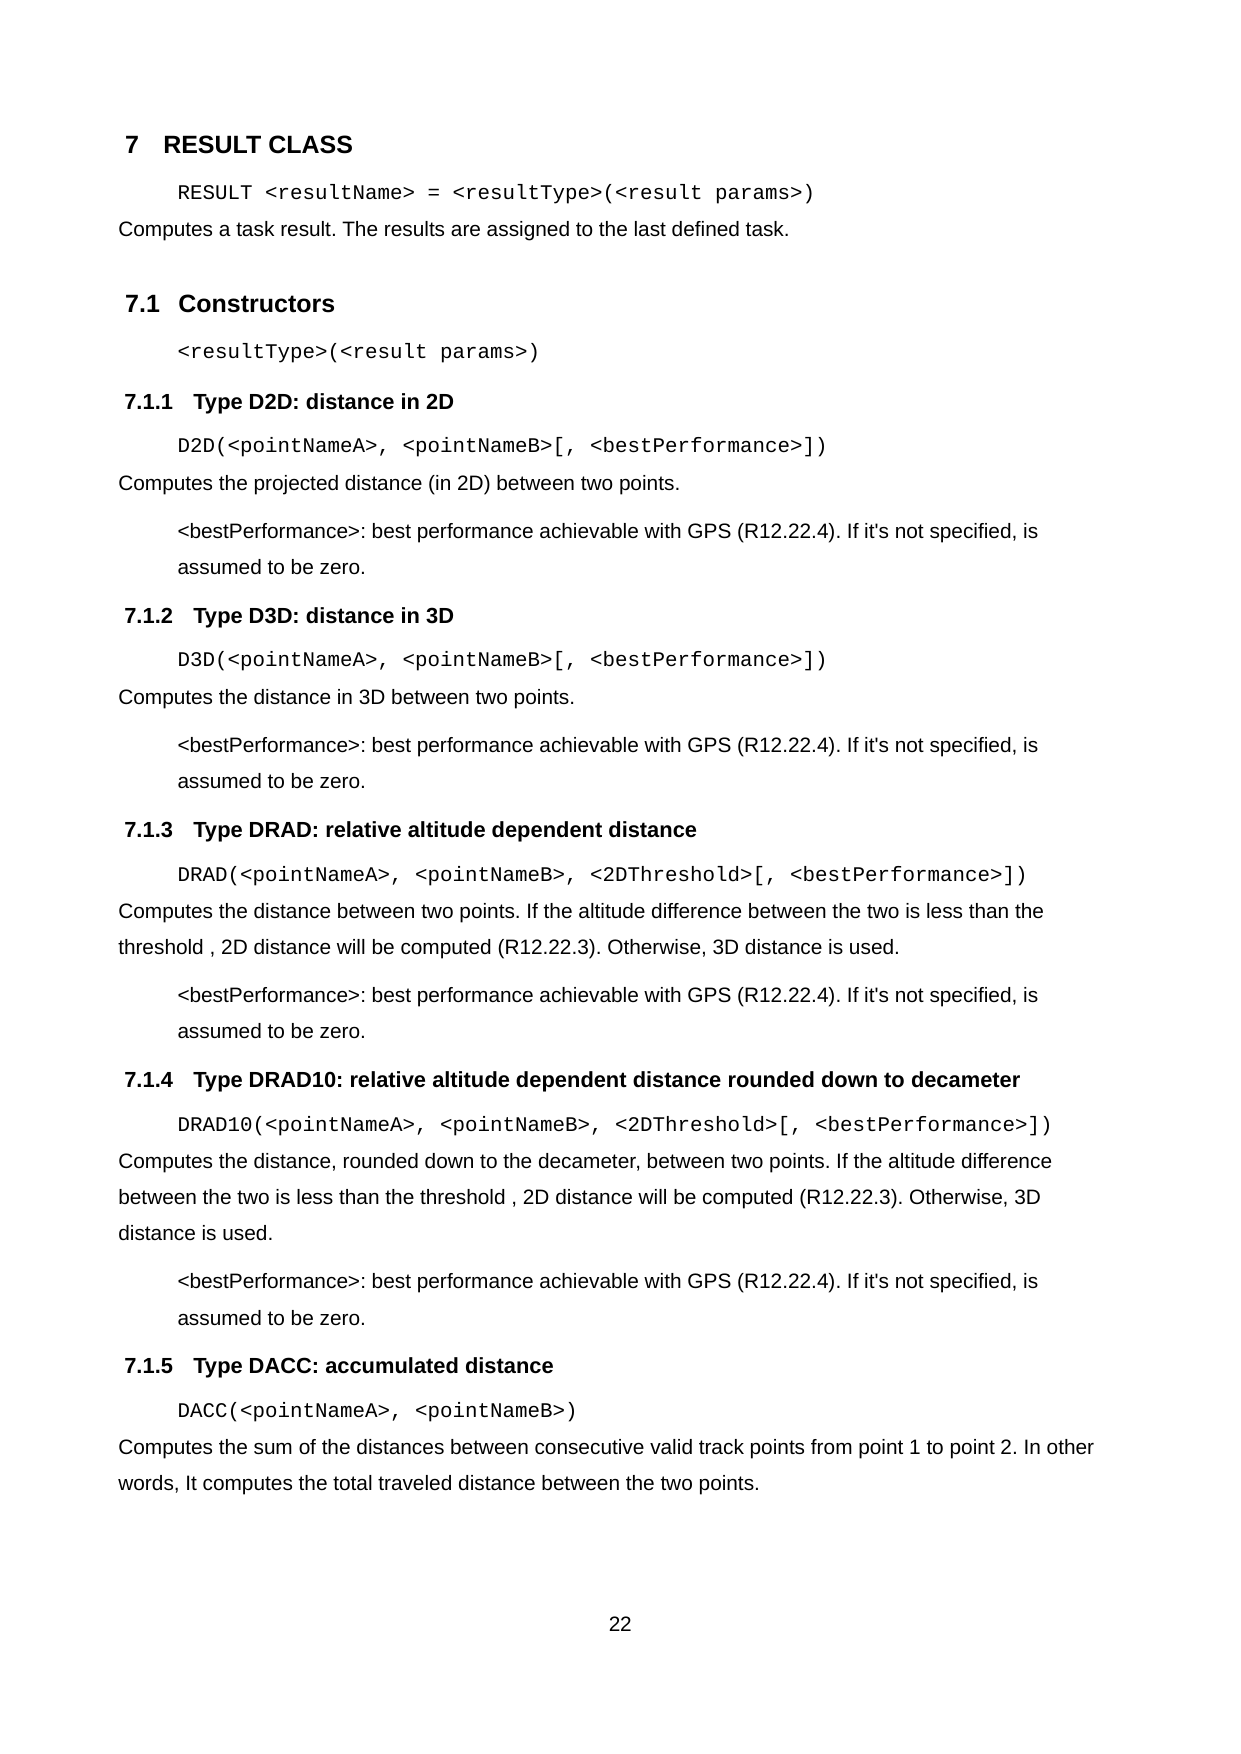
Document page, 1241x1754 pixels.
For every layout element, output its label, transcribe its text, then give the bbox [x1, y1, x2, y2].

text Computes the distance in 3D between two points. [118, 685, 1122, 709]
text D2D(<pointNameA>, <pointNameB>[, <bestPerformance>]) [177, 435, 1063, 459]
text <resultType>(<result params>) [177, 341, 1063, 365]
subtitle Constructors [118, 289, 1122, 318]
subtitle Type DRAD: relative altitude dependent distance [118, 817, 1122, 842]
subtitle Type DACC: accumulated distance [118, 1353, 1122, 1378]
text Computes the sum of the distances between consecutive valid track points from point 1 to point 2. In other words, It computes the total traveled distance between the two points. [118, 1435, 1122, 1495]
list <bestPerformance>: best performance achievable with GPS (R12.22.4). If it's not specified, is assumed to be zero. [177, 1269, 1122, 1329]
text D3D(<pointNameA>, <pointNameB>[, <bestPerformance>]) [177, 649, 1063, 673]
list <bestPerformance>: best performance achievable with GPS (R12.22.4). If it's not specified, is assumed to be zero. [177, 983, 1122, 1043]
subtitle RESULT class [118, 130, 1122, 159]
list <bestPerformance>: best performance achievable with GPS (R12.22.4). If it's not specified, is assumed to be zero. [177, 733, 1122, 793]
subtitle Type D3D: distance in 3D [118, 603, 1122, 628]
text Computes a task result. The results are assigned to the last defined task. [118, 217, 1122, 241]
text RESULT <resultName> = <resultType>(<result params>) [177, 182, 1063, 206]
text Computes the projected distance (in 2D) between two points. [118, 471, 1122, 494]
text DACC(<pointNameA>, <pointNameB>) [177, 1400, 1063, 1423]
list <bestPerformance>: best performance achievable with GPS (R12.22.4). If it's not specified, is assumed to be zero. [177, 519, 1122, 579]
text DRAD(<pointNameA>, <pointNameB>, <2DThreshold>[, <bestPerformance>]) [177, 863, 1063, 887]
text DRAD10(<pointNameA>, <pointNameB>, <2DThreshold>[, <bestPerformance>]) [177, 1114, 1063, 1137]
text Computes the distance between two points. If the altitude difference between the two is less than the threshold , 2D distance will be computed (R12.22.3). Otherwise, 3D distance is used. [118, 899, 1122, 959]
text Computes the distance, rounded down to the decameter, between two points. If the altitude difference between the two is less than the threshold , 2D distance will be computed (R12.22.3). Otherwise, 3D distance is used. [118, 1149, 1122, 1245]
subtitle Type D2D: distance in 2D [118, 388, 1122, 414]
subtitle Type DRAD10: relative altitude dependent distance rounded down to decameter [118, 1067, 1122, 1092]
